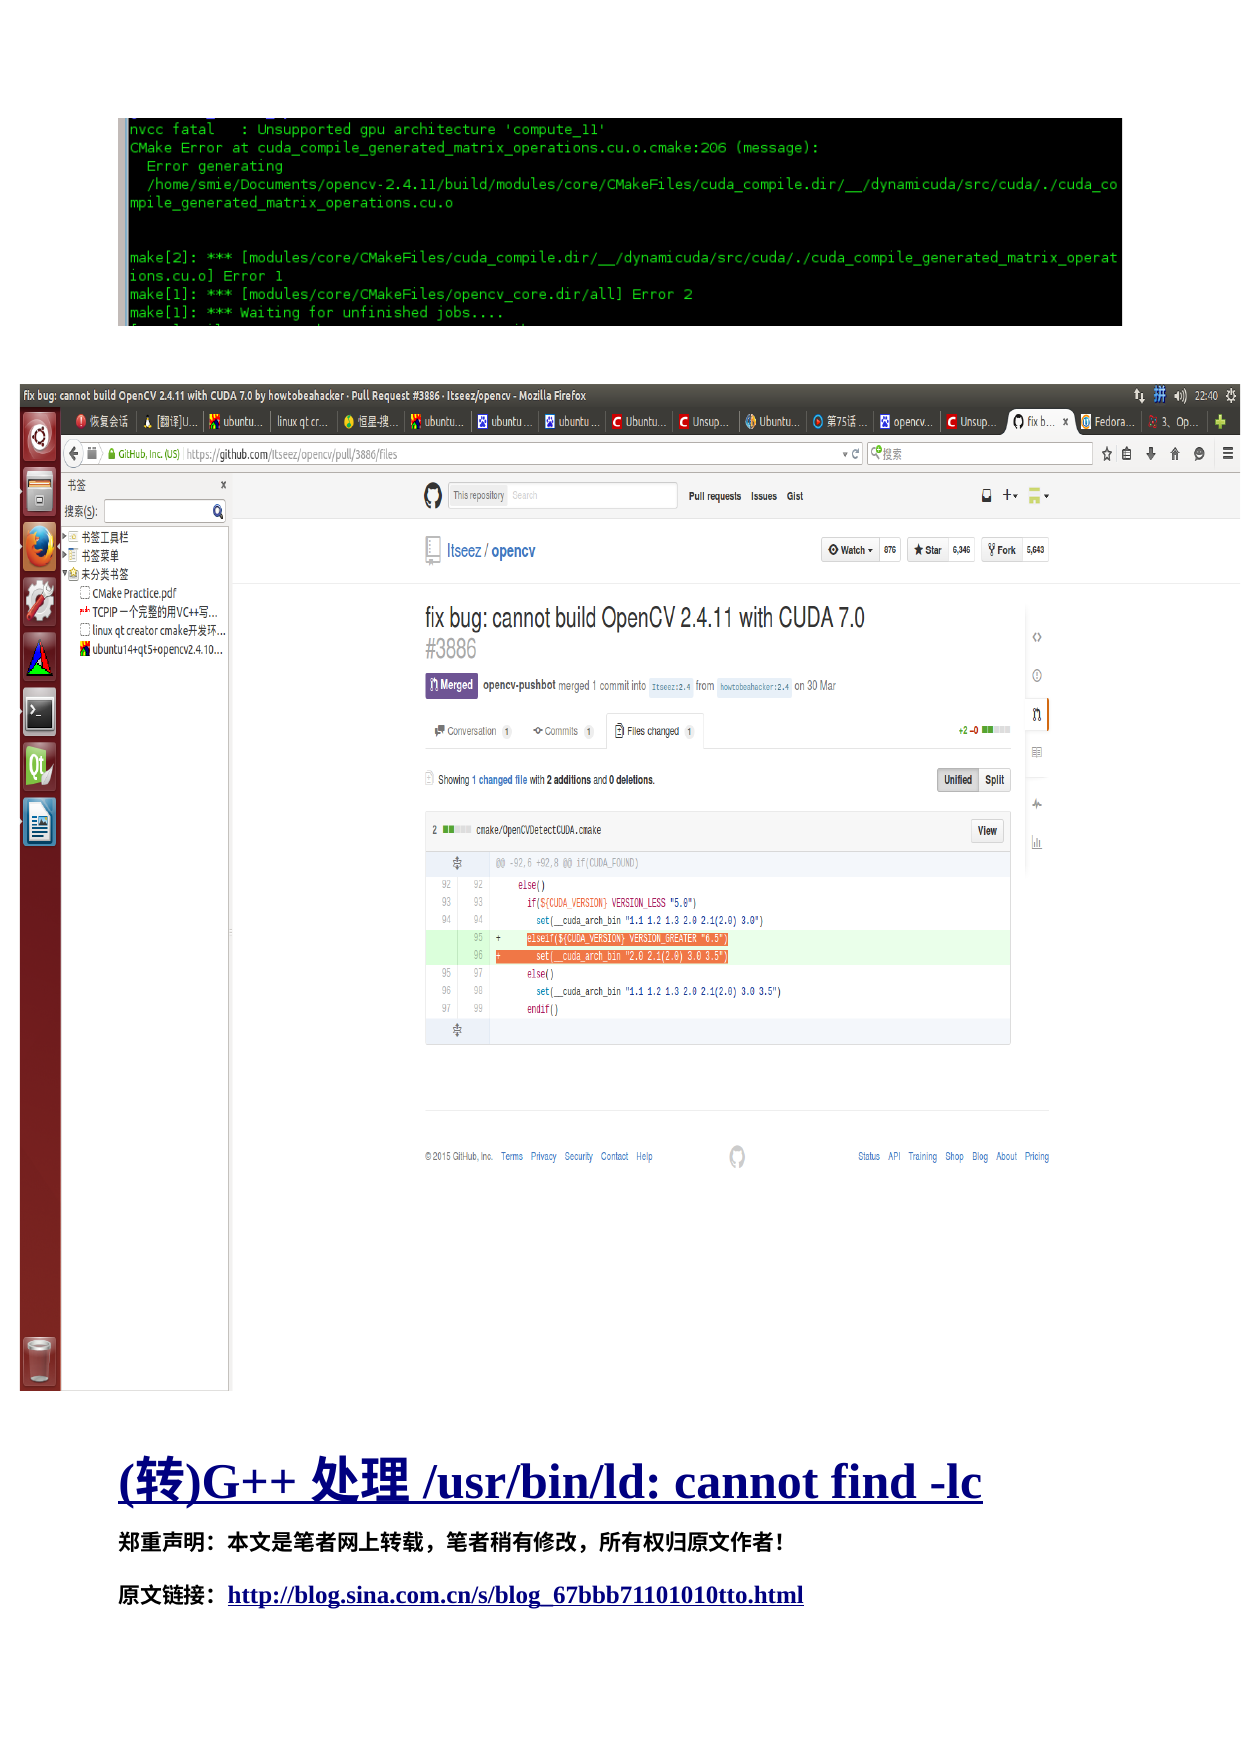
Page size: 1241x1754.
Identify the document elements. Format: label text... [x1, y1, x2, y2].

text 郑重声明：本文是笔者网上转载，笔者稍有修改，所有权归原文作者！ [118, 1525, 1122, 1557]
text 原文链接：http://blog.sina.com.cn/s/blog_67bbb71101010tto.html [118, 1578, 1122, 1609]
picture [19, 384, 1241, 1391]
picture [118, 118, 1123, 326]
subtitle (转)G++ 处理 /usr/bin/ld: cannot find -lc [118, 1444, 1122, 1513]
